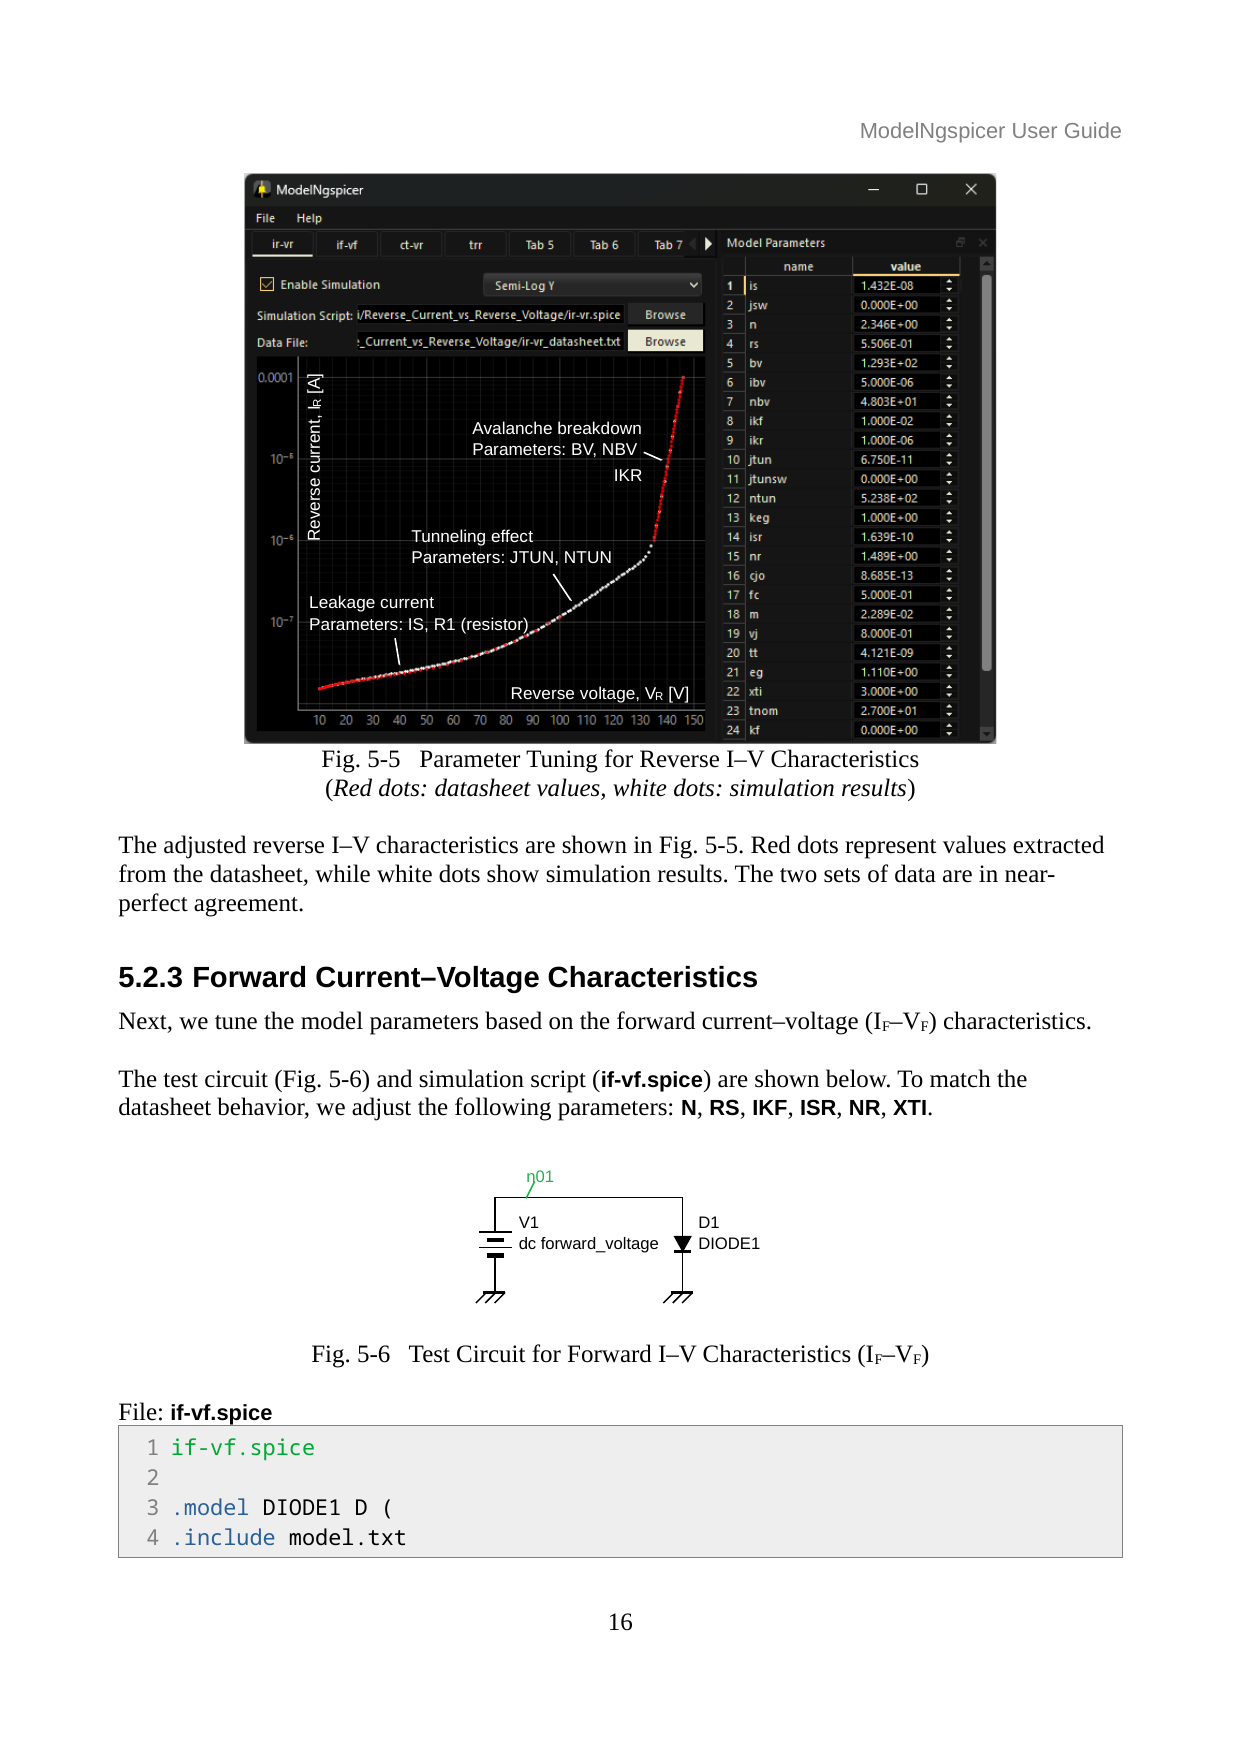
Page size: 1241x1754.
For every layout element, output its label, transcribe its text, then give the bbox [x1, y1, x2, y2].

table_header 1 2 3 4 [119, 1426, 165, 1557]
subtitle Forward Current–Voltage Characteristics [118, 960, 1122, 994]
text Next, we tune the model parameters based on the forward current–voltage (IF–VF) characteristics. [118, 1006, 1122, 1035]
text Fig. 5-6 Test Circuit for Forward I–V Characteristics (IF–VF) [118, 1150, 1122, 1368]
text The test circuit (Fig. 5-6) and simulation script (if-vf.spice) are shown below. To match the datasheet behavior, we adjust the following parameters: N, RS, IKF, ISR, NR, XTI. [118, 1064, 1122, 1121]
table_header if-vf.spice .model DIODE1 D ( .include model.txt [165, 1426, 1122, 1557]
text File: if-vf.spice [118, 1397, 1122, 1425]
text Fig. 5-5 Parameter Tuning for Reverse I–V Characteristics (Red dots: datasheet values, white dots: simulation results) [118, 173, 1122, 802]
text The adjusted reverse I–V characteristics are shown in Fig. 5-5. Red dots represent values extracted from the datasheet, while white dots show simulation results. The two sets of data are in near-perfect agreement. [118, 831, 1122, 917]
